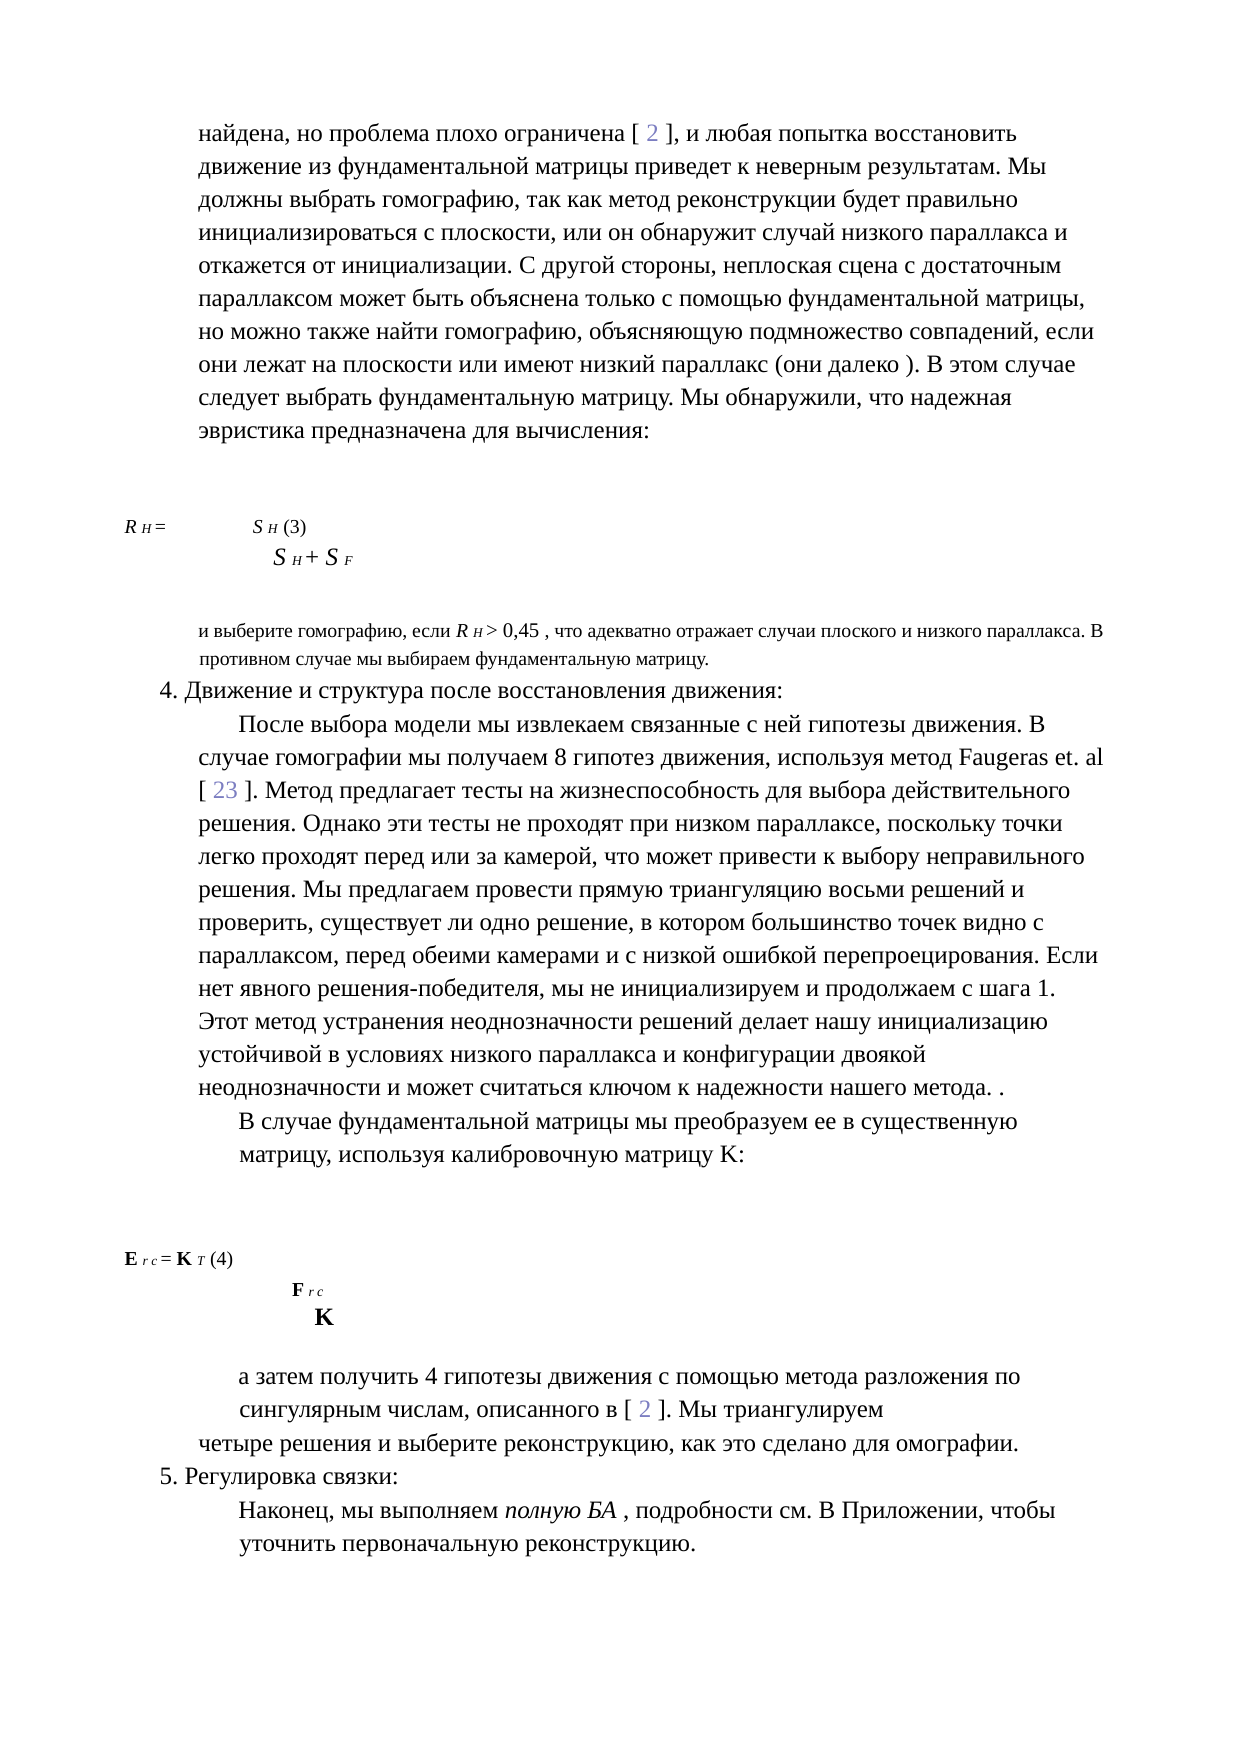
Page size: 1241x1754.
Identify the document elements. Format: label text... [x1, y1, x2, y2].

text В случае фундаментальной матрицы мы преобразуем ее в существенную матрицу, используя калибровочную матрицу K: [238, 1106, 1104, 1168]
text K [314, 1302, 1122, 1331]
text E r c = K T (4) [118, 1242, 1122, 1271]
text После выбора модели мы извлекаем связанные с ней гипотезы движения. В случае гомографии мы получаем 8 гипотез движения, используя метод Faugeras et. al [ 23 ]. Метод предлагает тесты на жизнеспособность для выбора действительного решения. Однако эти тесты не проходят при низком параллаксе, поскольку точки легко проходят перед или за камерой, что может привести к выбору неправильного решения. Мы предлагаем провести прямую триангуляцию восьми решений и проверить, существует ли одно решение, в котором большинство точек видно с параллаксом, перед обеими камерами и с низкой ошибкой перепроецирования. Если нет явного решения-победителя, мы не инициализируем и продолжаем с шага 1. Этот метод устранения неоднозначности решений делает нашу инициализацию устойчивой в условиях низкого параллакса и конфигурации двоякой неоднозначности и может считаться ключом к надежности нашего метода. . [198, 709, 1104, 1101]
text 5. Регулировка связки: [159, 1461, 1104, 1490]
text а затем получить 4 гипотезы движения с помощью метода разложения по сингулярным числам, описанного в [ 2 ]. Мы триангулируем [238, 1361, 1104, 1423]
text 4. Движение и структура после восстановления движения: [159, 675, 1104, 704]
text R H = S H (3) [118, 510, 1122, 539]
text найдена, но проблема плохо ограничена [ 2 ], и любая попытка восстановить движение из фундаментальной матрицы приведет к неверным результатам. Мы должны выбрать гомографию, так как метод реконструкции будет правильно инициализироваться с плоскости, или он обнаружит случай низкого параллакса и откажется от инициализации. С другой стороны, неплоская сцена с достаточным параллаксом может быть объяснена только с помощью фундаментальной матрицы, но можно также найти гомографию, объясняющую подмножество совпадений, если они лежат на плоскости или имеют низкий параллакс (они далеко ). В этом случае следует выбрать фундаментальную матрицу. Мы обнаружили, что надежная эвристика предназначена для вычисления: [198, 118, 1104, 444]
text F r c [292, 1277, 1122, 1300]
text Наконец, мы выполняем полную БА , подробности см. В Приложении, чтобы уточнить первоначальную реконструкцию. [238, 1495, 1104, 1557]
text и выберите гомографию, если R H > 0,45 , что адекватно отражает случаи плоского и низкого параллакса. В противном случае мы выбираем фундаментальную матрицу. [198, 618, 1104, 669]
text четыре решения и выберите реконструкцию, как это сделано для омографии. [198, 1428, 1104, 1456]
text S H + S F [273, 542, 1122, 571]
